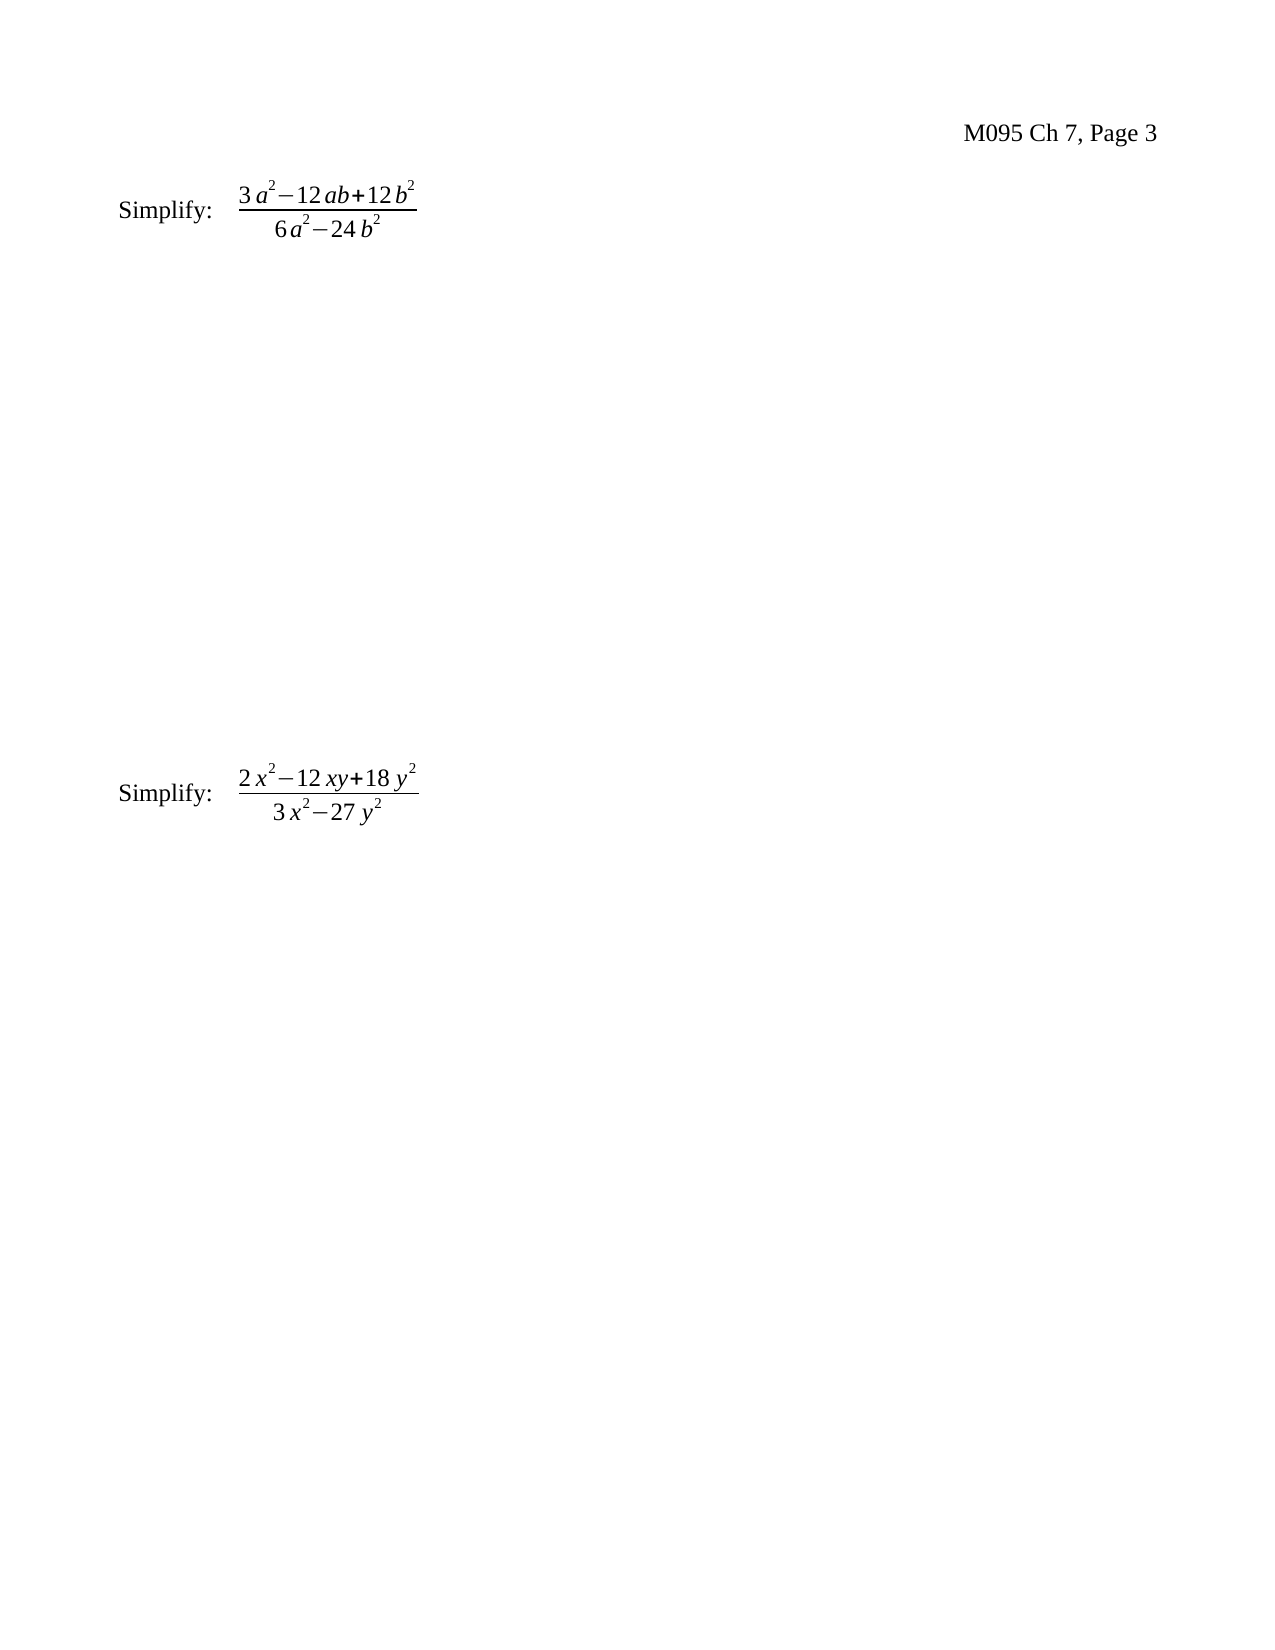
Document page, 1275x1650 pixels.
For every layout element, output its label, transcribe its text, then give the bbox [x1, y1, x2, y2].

text Simplify: [118, 176, 1157, 242]
text Simplify: [118, 760, 1157, 826]
